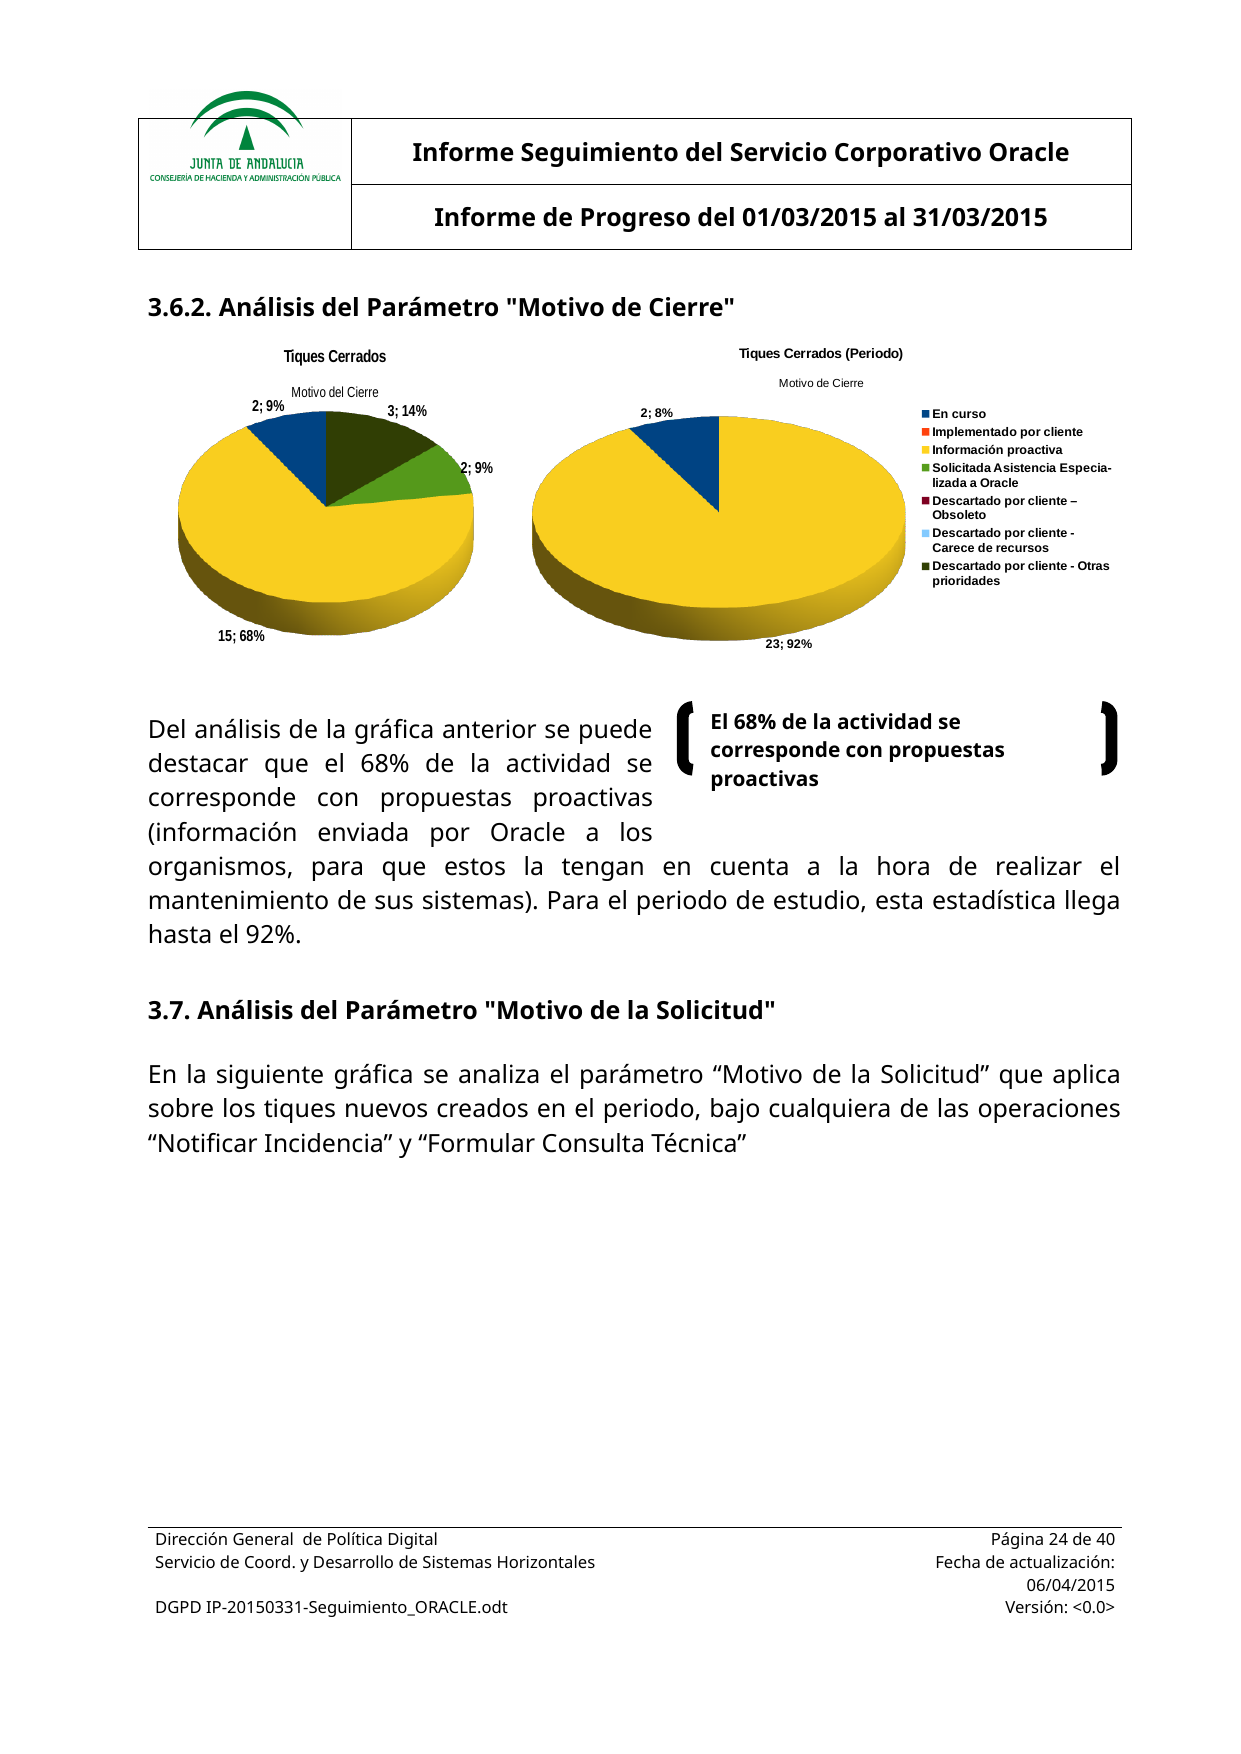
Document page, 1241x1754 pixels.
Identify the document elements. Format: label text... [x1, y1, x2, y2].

picture [689, 714, 693, 763]
subtitle Análisis del Parámetro "Motivo de la Solicitud" [148, 993, 1122, 1027]
text En la siguiente gráfica se analiza el parámetro “Motivo de la Solicitud” que aplica sobre los tiques nuevos creados en el periodo, bajo cualquiera de las operaciones “Notificar Incidencia” y “Formular Consulta Técnica” [148, 1057, 1122, 1159]
text Del análisis de la gráfica anterior se puede destacar que el 68% de la actividad se corresponde con propuestas proactivas (información enviada por Oracle a los organismos, para que estos la tengan en cuenta a la hora de realizar el mantenimiento de sus sistemas). Para el periodo de estudio, esta estadística llega hasta el 92%. [148, 712, 1122, 950]
picture [149, 119, 342, 182]
picture [1101, 713, 1105, 763]
picture [149, 89, 342, 118]
subtitle Análisis del Parámetro "Motivo de Cierre" [148, 290, 1122, 324]
